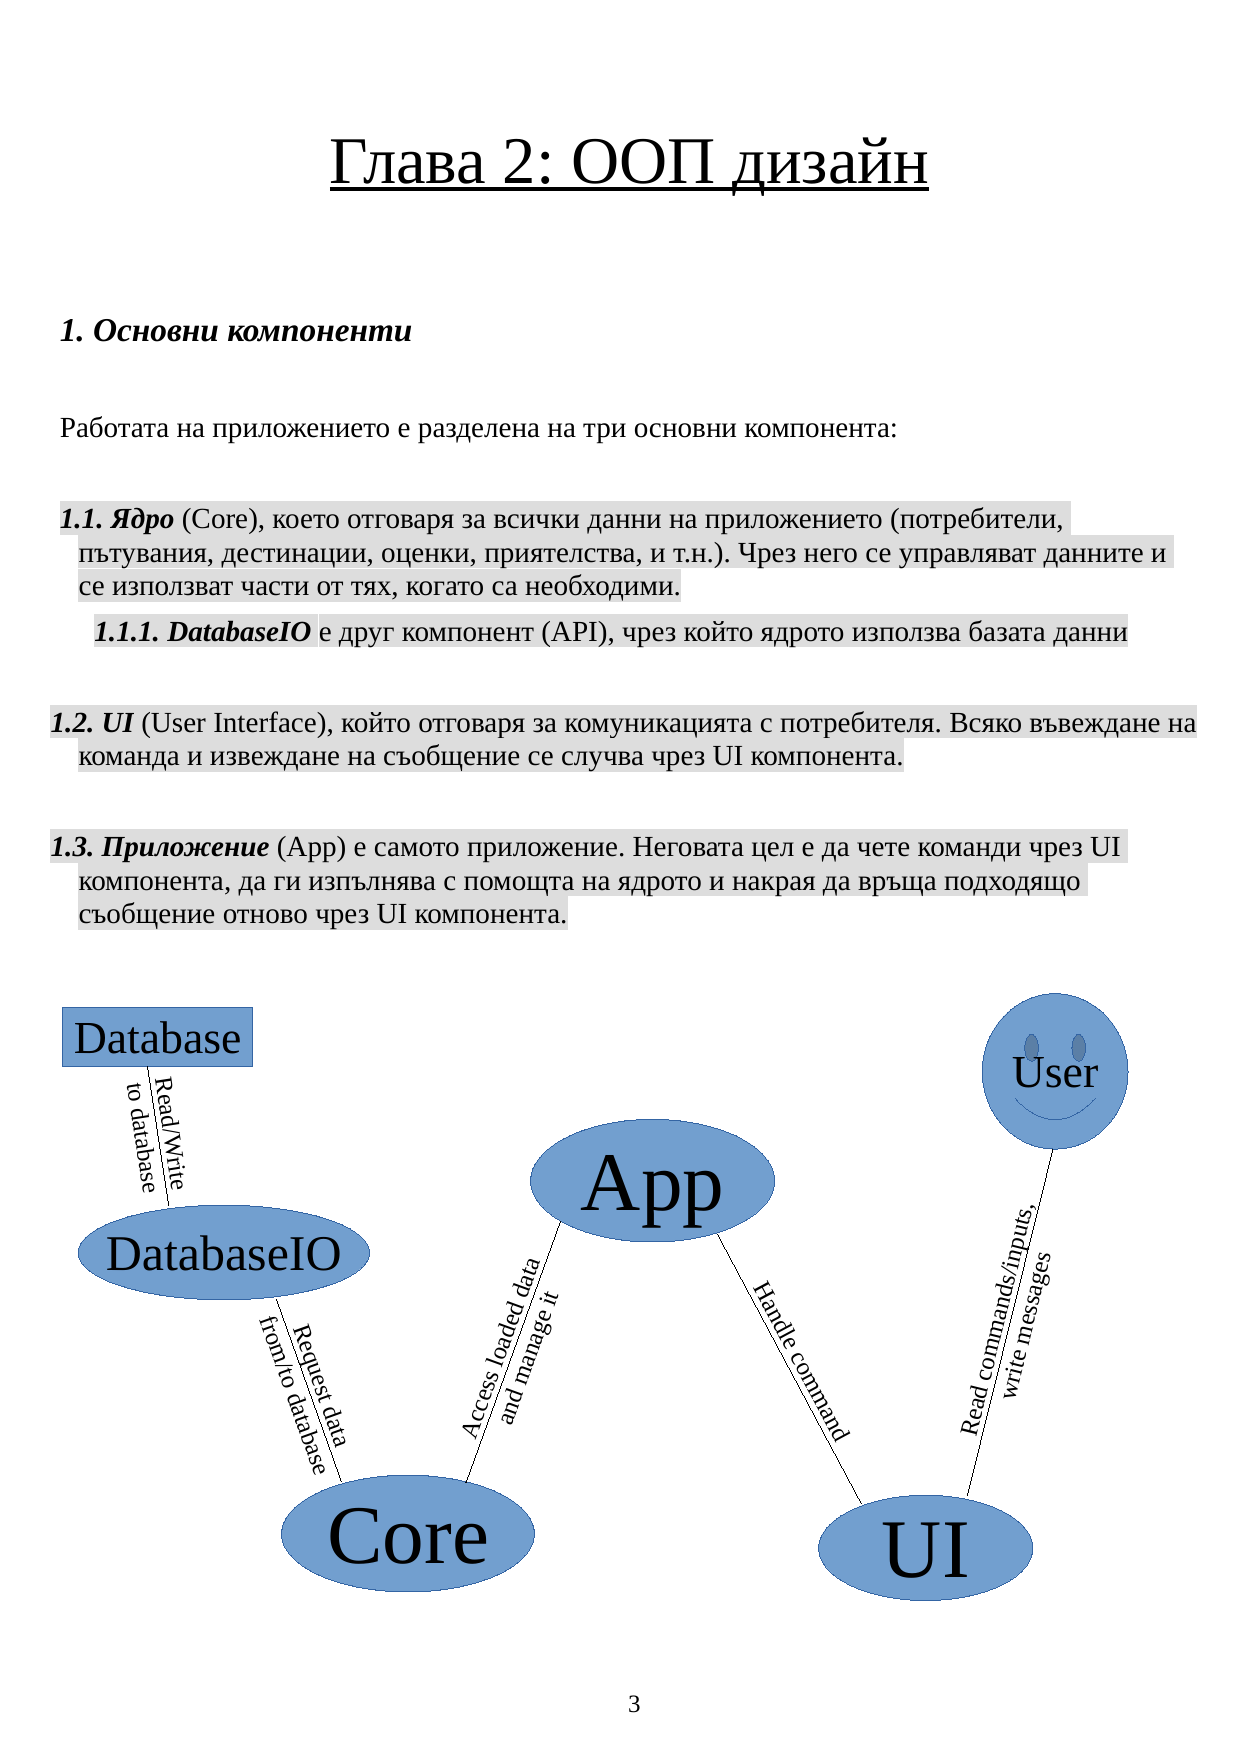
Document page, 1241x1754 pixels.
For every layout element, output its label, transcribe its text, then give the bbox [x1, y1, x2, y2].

text 1.1. Ядро (Core), което отговаря за всички данни на приложението (потребители, пътувания, дестинации, оценки, приятелства, и т.н.). Чрез него се управляват данните и се използват части от тях, когато са необходими. [59, 501, 1199, 602]
text Глава 2: ООП дизайн [59, 121, 1199, 198]
text Работата на приложението е разделена на три основни компонента: [59, 411, 1199, 444]
text 1. Основни компоненти [59, 310, 1199, 348]
text 1.2. UI (User Interface), който отговаря за комуникацията с потребителя. Всяко въвеждане на команда и извеждане на съобщение се случва чрез UI компонента. [50, 705, 1199, 772]
text 1.1.1. DatabaseIO е друг компонент (API), чрез който ядрото използва базата данни [94, 614, 1199, 647]
text 1.3. Приложение (App) е самото приложение. Неговата цел е да чете команди чрез UI компонента, да ги изпълнява с помощта на ядрото и накрая да връща подходящо съобщение отново чрез UI компонента. [50, 829, 1199, 930]
